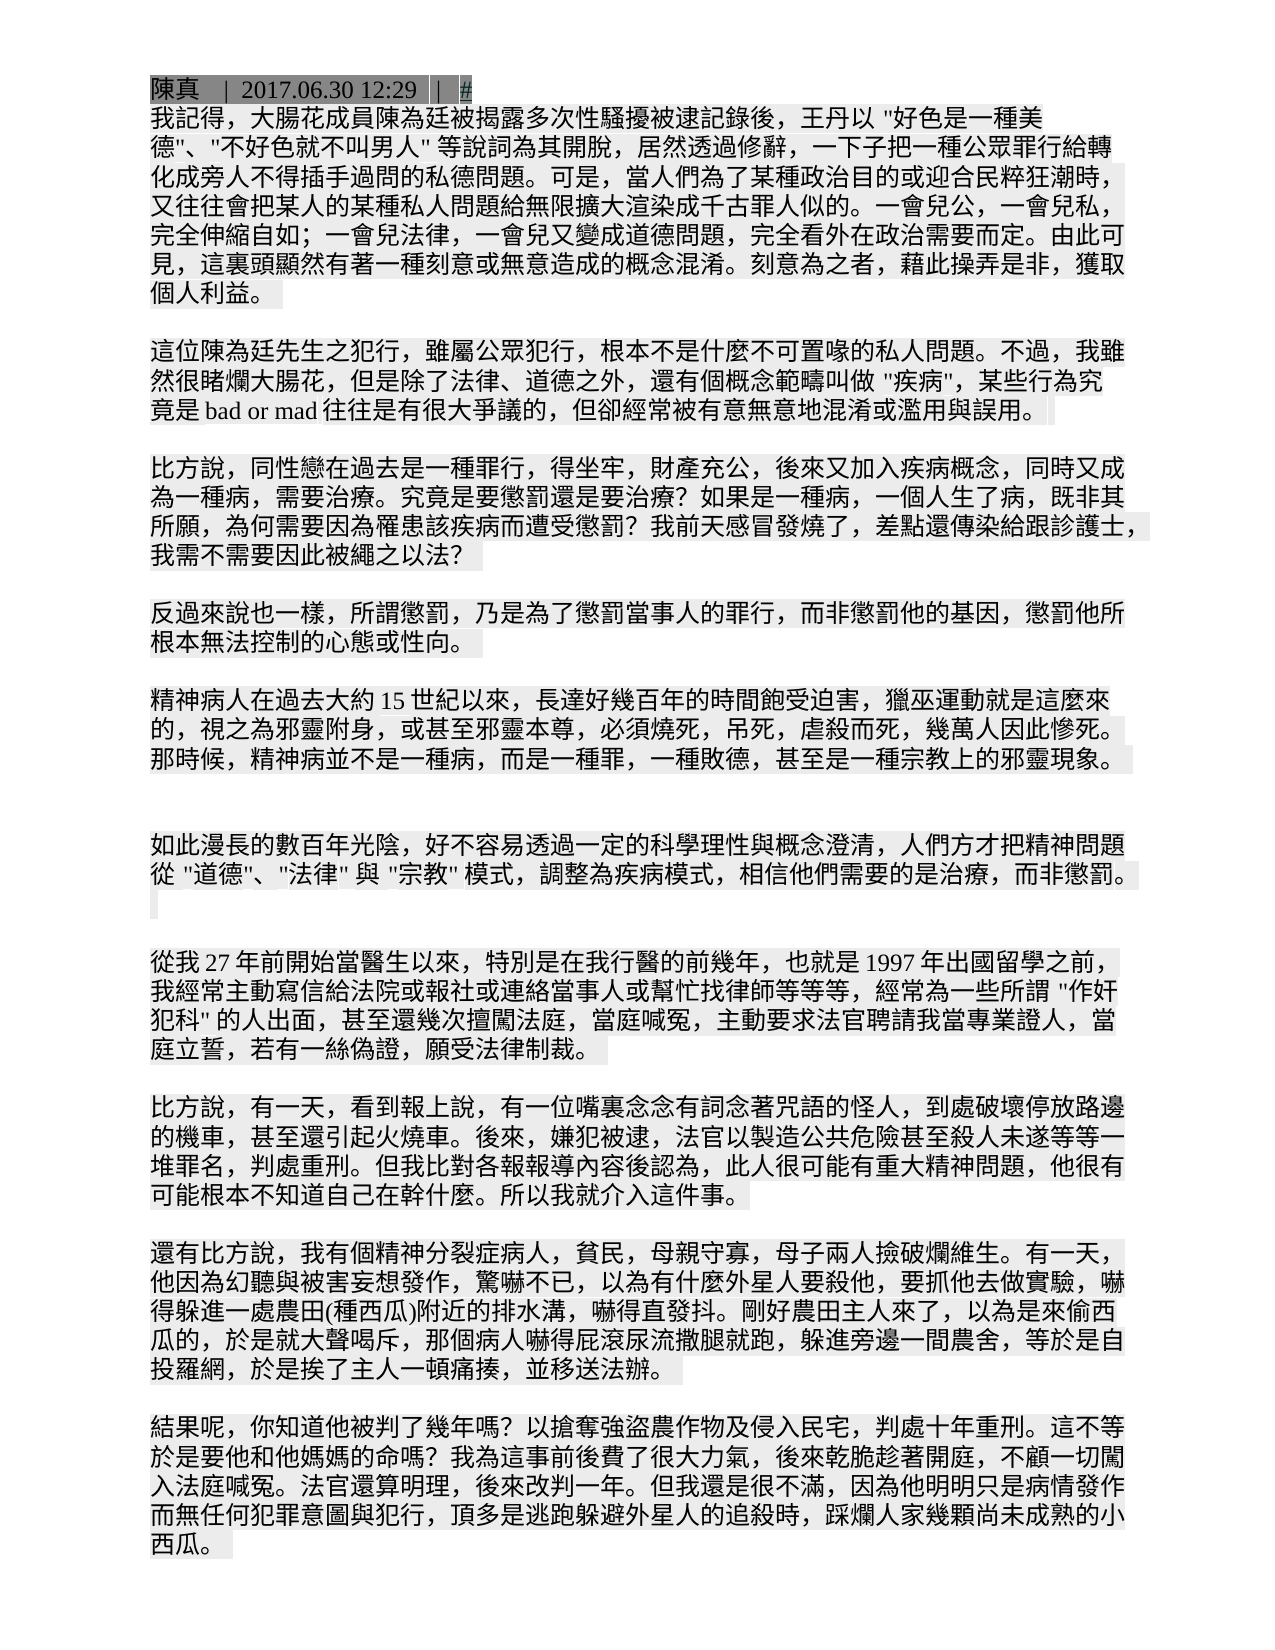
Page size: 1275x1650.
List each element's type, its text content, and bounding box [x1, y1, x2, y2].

text 陳真 | 2017.06.30 12:29 | # [150, 75, 1125, 104]
text 我記得，大腸花成員陳為廷被揭露多次性騷擾被逮記錄後，王丹以 "好色是一種美德"、"不好色就不叫男人" 等說詞為其開脫，居然透過修辭，一下子把一種公眾罪行給轉化成旁人不得插手過問的私德問題。可是，當人們為了某種政治目的或迎合民粹狂潮時，又往往會把某人的某種私人問題給無限擴大渲染成千古罪人似的。一會兒公，一會兒私，完全伸縮自如；一會兒法律，一會兒又變成道德問題，完全看外在政治需要而定。由此可見，這裏頭顯然有著一種刻意或無意造成的概念混淆。刻意為之者，藉此操弄是非，獲取個人利益。 這位陳為廷先生之犯行，雖屬公眾犯行，根本不是什麼不可置喙的私人問題。不過，我雖然很睹爛大腸花，但是除了法律、道德之外，還有個概念範疇叫做 "疾病"，某些行為究竟是bad or mad往往是有很大爭議的，但卻經常被有意無意地混淆或濫用與誤用。 比方說，同性戀在過去是一種罪行，得坐牢，財產充公，後來又加入疾病概念，同時又成為一種病，需要治療。究竟是要懲罰還是要治療？如果是一種病，一個人生了病，既非其所願，為何需要因為罹患該疾病而遭受懲罰？我前天感冒發燒了，差點還傳染給跟診護士，我需不需要因此被繩之以法？ 反過來說也一樣，所謂懲罰，乃是為了懲罰當事人的罪行，而非懲罰他的基因，懲罰他所根本無法控制的心態或性向。 精神病人在過去大約15世紀以來，長達好幾百年的時間飽受迫害，獵巫運動就是這麼來的，視之為邪靈附身，或甚至邪靈本尊，必須燒死，吊死，虐殺而死，幾萬人因此慘死。那時候，精神病並不是一種病，而是一種罪，一種敗德，甚至是一種宗教上的邪靈現象。 如此漫長的數百年光陰，好不容易透過一定的科學理性與概念澄清，人們方才把精神問題從 "道德"、"法律" 與 "宗教" 模式，調整為疾病模式，相信他們需要的是治療，而非懲罰。 從我27年前開始當醫生以來，特別是在我行醫的前幾年，也就是1997年出國留學之前，我經常主動寫信給法院或報社或連絡當事人或幫忙找律師等等等，經常為一些所謂 "作奸犯科" 的人出面，甚至還幾次擅闖法庭，當庭喊冤，主動要求法官聘請我當專業證人，當庭立誓，若有一絲偽證，願受法律制裁。 比方說，有一天，看到報上說，有一位嘴裏念念有詞念著咒語的怪人，到處破壞停放路邊的機車，甚至還引起火燒車。後來，嫌犯被逮，法官以製造公共危險甚至殺人未遂等等一堆罪名，判處重刑。但我比對各報報導內容後認為，此人很可能有重大精神問題，他很有可能根本不知道自己在幹什麼。所以我就介入這件事。 還有比方說，我有個精神分裂症病人，貧民，母親守寡，母子兩人撿破爛維生。有一天，他因為幻聽與被害妄想發作，驚嚇不已，以為有什麼外星人要殺他，要抓他去做實驗，嚇得躲進一處農田(種西瓜)附近的排水溝，嚇得直發抖。剛好農田主人來了，以為是來偷西瓜的，於是就大聲喝斥，那個病人嚇得屁滾尿流撒腿就跑，躲進旁邊一間農舍，等於是自投羅網，於是挨了主人一頓痛揍，並移送法辦。 結果呢，你知道他被判了幾年嗎？以搶奪強盜農作物及侵入民宅，判處十年重刑。這不等於是要他和他媽媽的命嗎？我為這事前後費了很大力氣，後來乾脆趁著開庭，不顧一切闖入法庭喊冤。法官還算明理，後來改判一年。但我還是很不滿，因為他明明只是病情發作而無任何犯罪意圖與犯行，頂多是逃跑躲避外星人的追殺時，踩爛人家幾顆尚未成熟的小西瓜。 類似的例子根本說不完，要多少有多少。你覺得輕易把病人當犯人這樣對嗎？甚至因為病人往往心智功能很差，於是經常成為法院或檢警栽贓重判的肥羊，把那些沒破案的全要傻傻的病人們頂下來，或是輕案重判，擴大法條解釋，藉以做大自己的辦案績效。明明小案子，往往也能變成大案。 我對這些事始終感到很痛苦，但我2007年回國之後，發現台灣整個變了，暴民興盛，民粹橫行，出於一種懦弱與疲憊和無奈，我已經很少再為這類事情挺身而出，甚至連放個屁也不敢，因為正義凜然的暴民實在很恐怖，我不想再給自己和自己的家人以及工作單位招來各種痛苦的折騰。對於這個社會，我也差不多已經有一種放棄的感覺，就由它去惡搞吧。 我相信其他精神科醫師一定多多少少也知道真相，但他們同樣也是連一個屁也不敢放。比方說，當街把一個小女生(外號小燈泡)的頭顱給割下來的那個兇手，其實你不需要任何醫學知識也能馬上清楚看出這個人根本就是語無倫次，脫離現實，病得很嚴重。究竟在他犯案當下有多少行為能力，我無法憑空判斷，但是你不能否認他做這個砍頭行為的背後動機粹就是基於根本混亂得一塌糊塗的一團錯亂精神狀態。 不可思議的是，嗜血的台灣人卻全民激憤，容不得任何人為這個兇手說一句良心話。所謂義憤，理應是對於一種出於邪惡心思的行為的一種憤怒，但是，這樣一個連一句稍微有意義的話都講不好的精神錯亂兇手，他哪來邪惡心思？這就像一頭熊突然暴怒抓狂把人給吃了一樣，它是一種悲劇，但我們不會因此產生 "義憤"，因為裏頭並無敗德成份，更不會根據這樣一種荒唐的 "義憤" 要求給予更大更殘忍的報復。 兩個月前，我針對那位自殺而死的女作家林奕含寫了一篇萬字長文，但我不敢貼出來，因為我的生活太忙太累，經不起更多風波與折磨。我之所以寫那篇文字是因為我看到她的一段訪談，老實說，我看了好幾遍，相當感動，我覺得我能理解她在講什麼，因為她的問題，極大程度上其實也是我的問題，差別只是在於我沒有文學能力，沒法像她那樣表達得那麼好。但我雖然不是一個好作者，卻是一個極其敏銳的好讀者，我能理解詩，同時我也能理解病，我看過數以萬計的病人，我知道什麼是重度憂鬱症或甚至更強烈的診斷病名對當事人心靈的可能影響。 我相信，市面上那些為她伸張所謂正義、甚至竟然把她詩一般的文學作品給矮化成 "呈堂證供" 的人們，完全完全就是在扭曲她、消費她，矮化她，踐而踏之，但卻又以聲援與關懷之名。我對這個社會的粗糙、粗暴、嗜血與瘋狂，實在感到很無奈。你根本不可能有一絲絲說出一點點良心話或異議的空間，否則馬上災難就會降臨到你自己身上。 任何問題，往往存在一種所謂 "問題空間"，亦即它是一種圖像般的存在物，其內在性質如何，必有不同見解。但在台灣這樣一個缺乏閱讀能力與理解能力的社會，這樣的空間卻蕩然無存，別說一般人文與社會事項，就連科學理性程度那麼高的核電問題，竟連絲毫議論空間也不存在，誰膽敢有異議，誰就不是人，而是人品有缺陷的道德之賊，全民鳴鼓而攻之。 希望有人能看懂我在說什麼。文字表達有兩種，一種是林奕含式的，如詩一般，內涵深，貼近真實，意義無窮。另一種是陳真式的，分析哲學式的，使用國中生的簡單句，企圖儘可能避免誤解，不求深厚的意義傳揚，只求把那最粗淺的 "第一課" 課文給說明白。 古往今來許多文人或思想家，往往在其生前招來迫害或各種難言的誤解，那是因為他們太高估人們的理解力了；寫詩是行不通的，你只能寫小學生或國中生的句子；詩只能留在倉庫裏，留著自己看，也許說不定百年之後才能見天日。我常想，倘若比方說維根斯坦或齊克果或尼采或叔本華等等都還活著，而且活在這島上，他們恐怕會每天被暴民與低能媒體追著跑，老是押著出來鞠躬致歉。 [150, 104, 1125, 1559]
